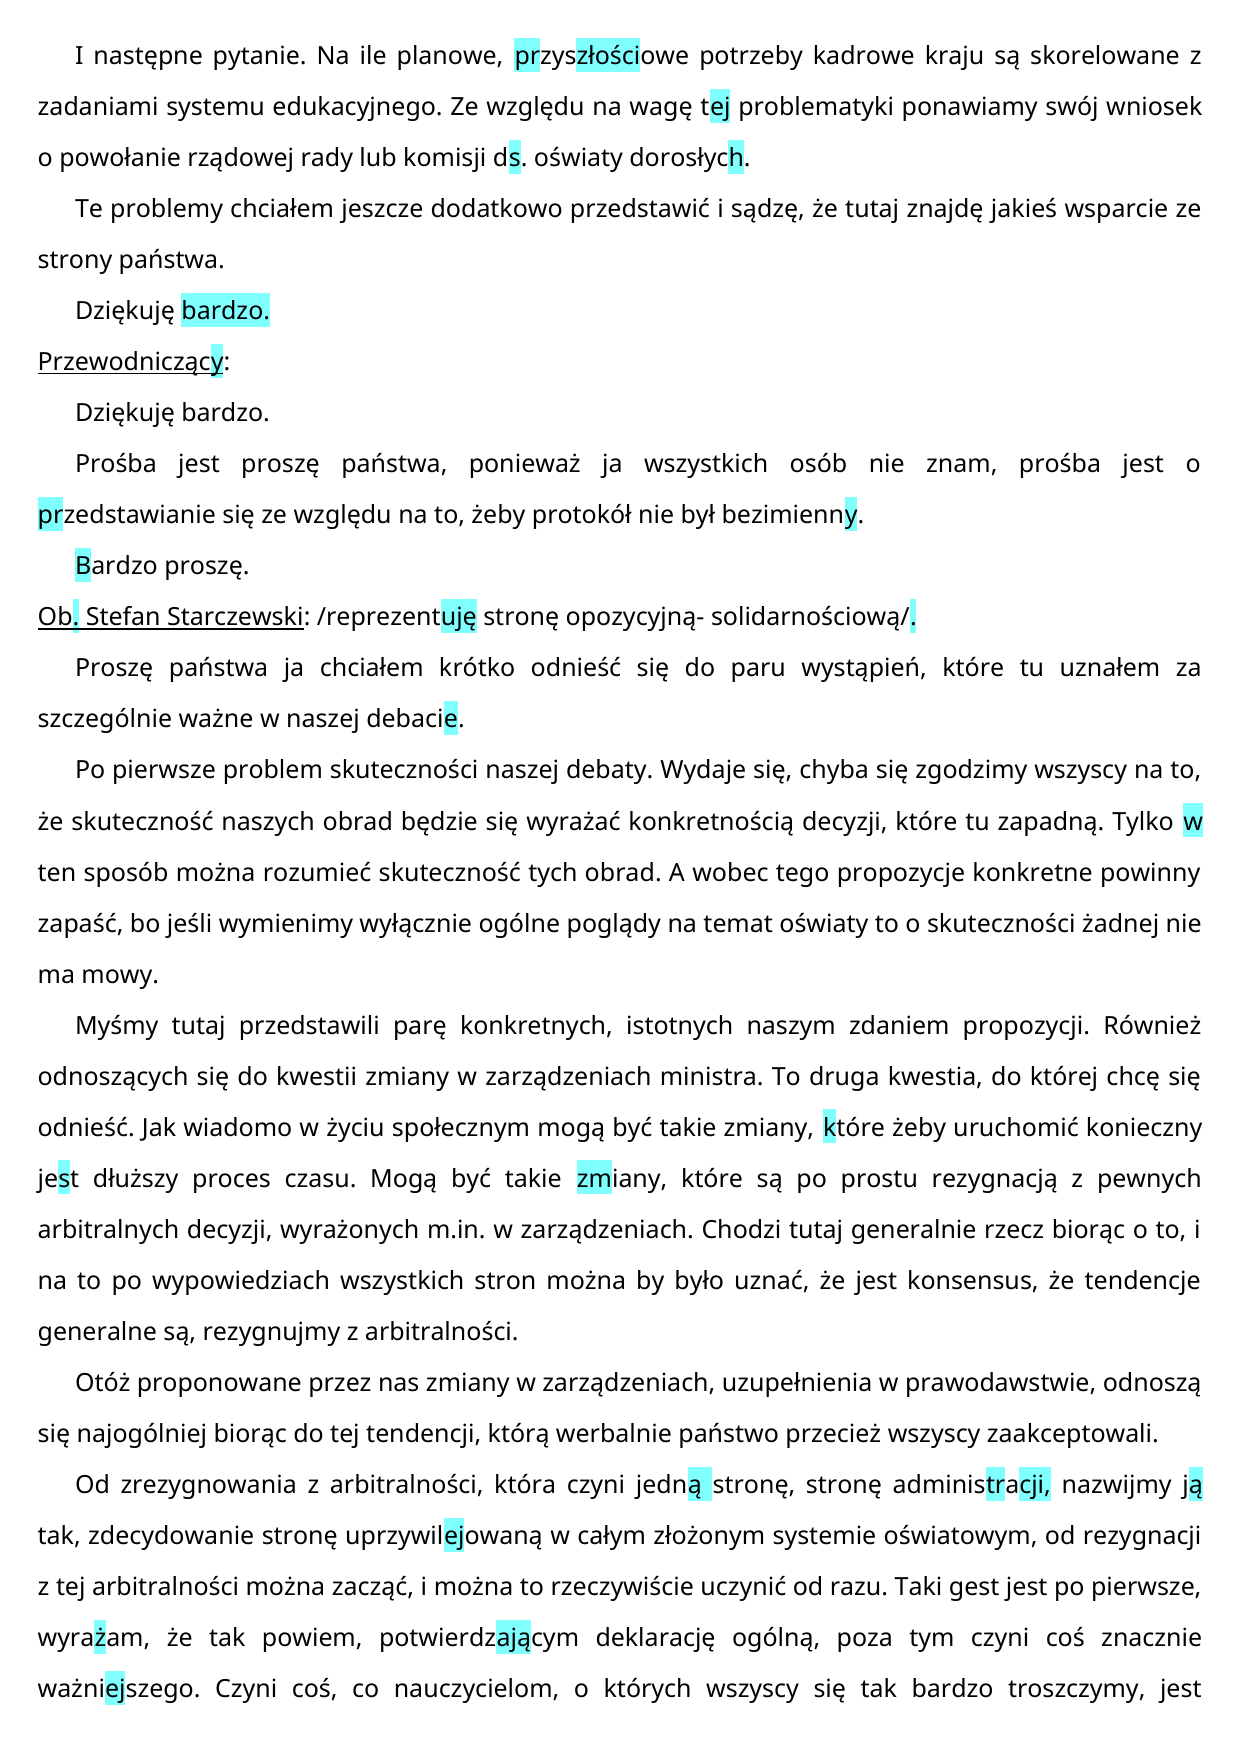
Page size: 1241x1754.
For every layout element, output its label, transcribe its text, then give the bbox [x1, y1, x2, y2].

text Dziękuję bardzo. [37, 395, 1203, 429]
text Otóż proponowane przez nas zmiany w zarządzeniach, uzupełnienia w prawodawstwie, odnoszą się najogólniej biorąc do tej tendencji, którą werbalnie państwo przecież wszyscy zaakceptowali. [37, 1364, 1203, 1450]
text Od zrezygnowania z arbitralności, która czyni jedną stronę, stronę administracji, nazwijmy ją tak, zdecydowanie stronę uprzywilejowaną w całym złożonym systemie oświatowym, od rezygnacji z tej arbitralności można zacząć, i można to rzeczywiście uczynić od razu. Taki gest jest po pierwsze, wyrażam, że tak powiem, potwierdzającym deklarację ogólną, poza tym czyni coś znacznie ważniejszego. Czyni coś, co nauczycielom, o których wszyscy się tak bardzo troszczymy, jest [37, 1467, 1203, 1705]
text Po pierwsze problem skuteczności naszej debaty. Wydaje się, chyba się zgodzimy wszyscy na to, że skuteczność naszych obrad będzie się wyrażać konkretnością decyzji, które tu zapadną. Tylko w ten sposób można rozumieć skuteczność tych obrad. A wobec tego propozycje konkretne powinny zapaść, bo jeśli wymienimy wyłącznie ogólne poglądy na temat oświaty to o skuteczności żadnej nie ma mowy. [37, 752, 1203, 990]
text Te problemy chciałem jeszcze dodatkowo przedstawić i sądzę, że tutaj znajdę jakieś wsparcie ze strony państwa. [37, 191, 1203, 276]
text Myśmy tutaj przedstawili parę konkretnych, istotnych naszym zdaniem propozycji. Również odnoszących się do kwestii zmiany w zarządzeniach ministra. To druga kwestia, do której chcę się odnieść. Jak wiadomo w życiu społecznym mogą być takie zmiany, które żeby uruchomić konieczny jest dłuższy proces czasu. Mogą być takie zmiany, które są po prostu rezygnacją z pewnych arbitralnych decyzji, wyrażonych m.in. w zarządzeniach. Chodzi tutaj generalnie rzecz biorąc o to, i na to po wypowiedziach wszystkich stron można by było uznać, że jest konsensus, że tendencje generalne są, rezygnujmy z arbitralności. [37, 1007, 1203, 1348]
text Przewodniczący: [37, 344, 1203, 378]
text Prośba jest proszę państwa, ponieważ ja wszystkich osób nie znam, prośba jest o przedstawianie się ze względu na to, żeby protokół nie był bezimienny. [37, 446, 1203, 531]
text I następne pytanie. Na ile planowe, przyszłościowe potrzeby kadrowe kraju są skorelowane z zadaniami systemu edukacyjnego. Ze względu na wagę tej problematyki ponawiamy swój wniosek o powołanie rządowej rady lub komisji ds. oświaty dorosłych. [37, 37, 1203, 174]
text Proszę państwa ja chciałem krótko odnieść się do paru wystąpień, które tu uznałem za szczególnie ważne w naszej debacie. [37, 650, 1203, 735]
text Bardzo proszę. [37, 548, 1203, 582]
text Ob. Stefan Starczewski: /reprezentuję stronę opozycyjną- solidarnościową/. [37, 599, 1203, 633]
text Dziękuję bardzo. [37, 293, 1203, 327]
